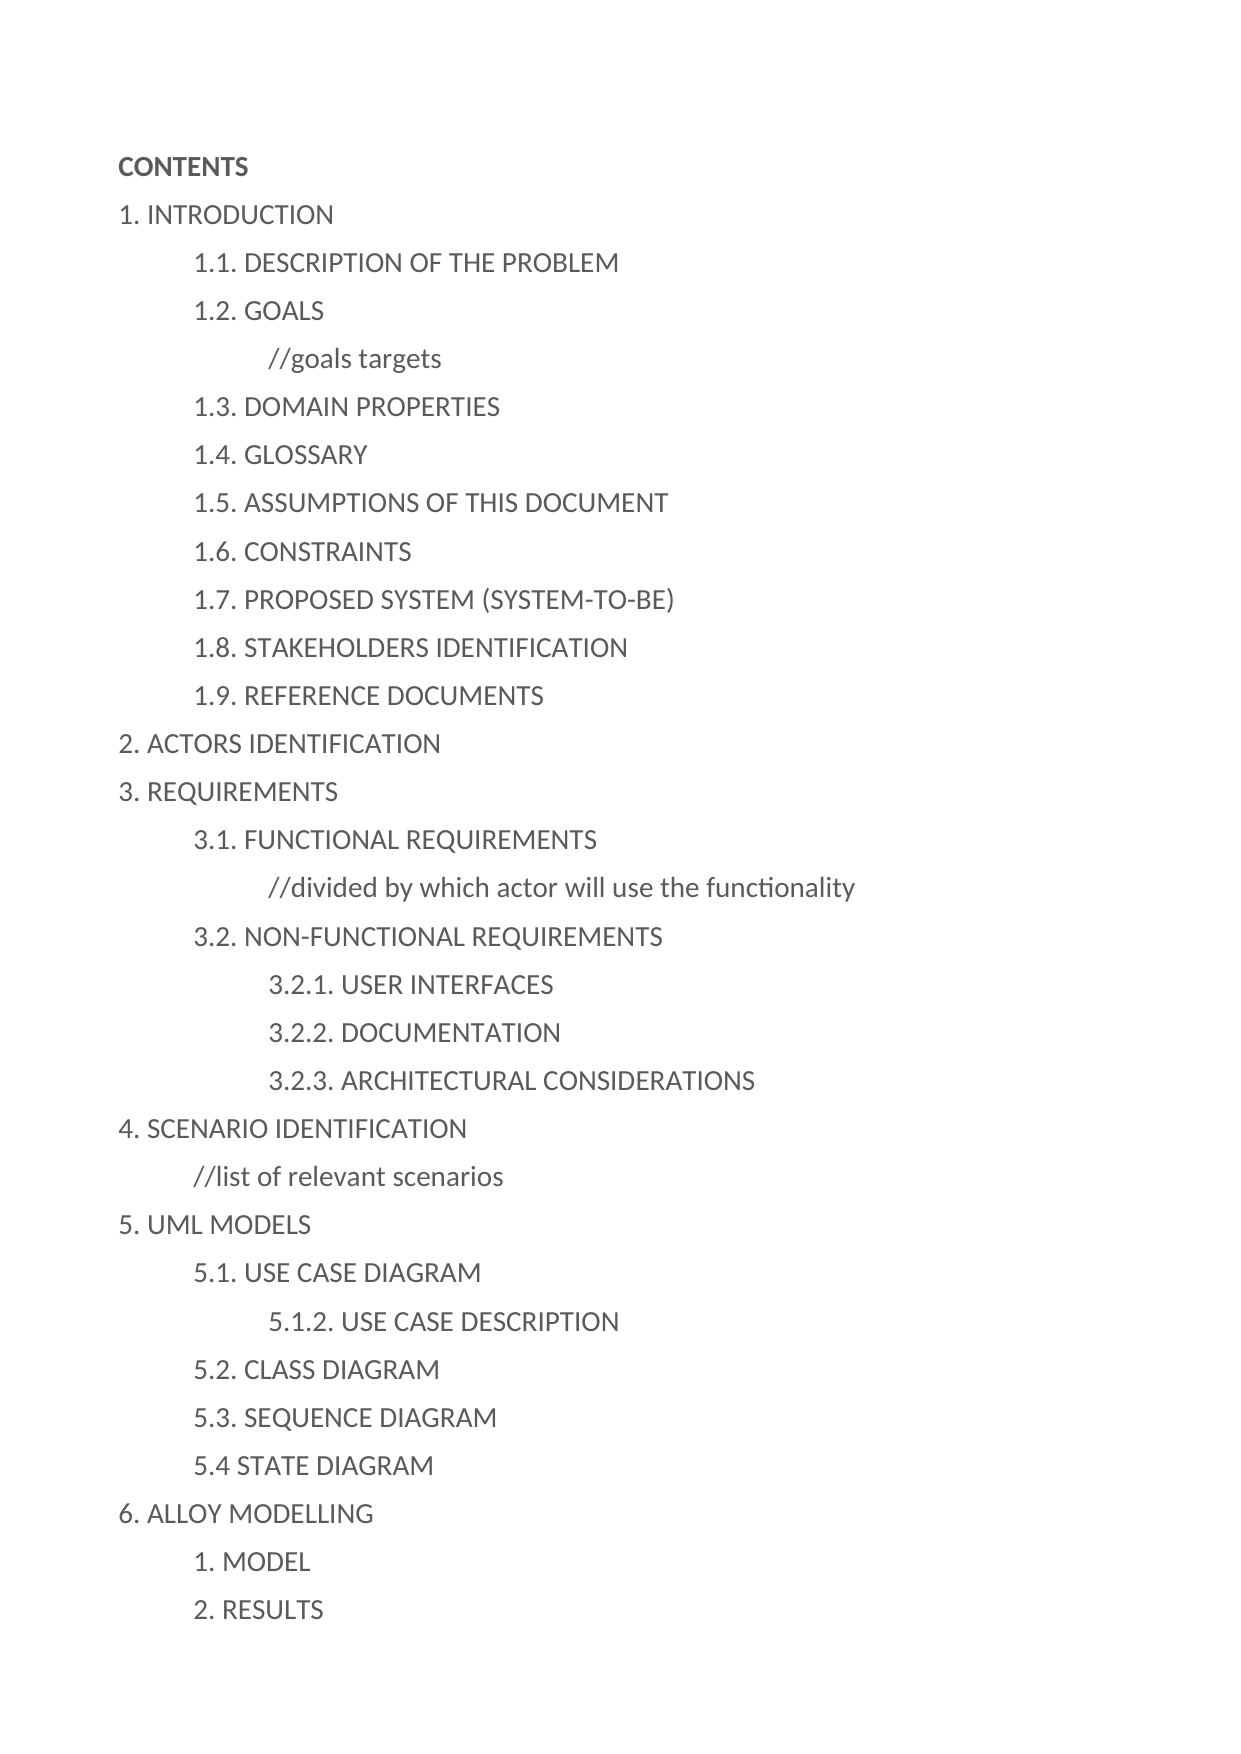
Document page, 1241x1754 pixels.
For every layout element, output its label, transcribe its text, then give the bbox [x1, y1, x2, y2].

subtitle CONTENTS [118, 148, 1122, 183]
text 1.3. DOMAIN PROPERTIES [118, 388, 1122, 424]
text 3.2.3. ARCHITECTURAL CONSIDERATIONS [118, 1062, 1122, 1098]
text 2. ACTORS IDENTIFICATION [118, 725, 1122, 761]
text 1.8. STAKEHOLDERS IDENTIFICATION [118, 629, 1122, 664]
text 1. INTRODUCTION [118, 196, 1122, 231]
text //list of relevant scenarios [118, 1158, 1122, 1194]
subtitle 5.2. CLASS DIAGRAM [118, 1351, 1122, 1386]
text 5. UML MODELS [118, 1206, 1122, 1242]
text 1.7. PROPOSED SYSTEM (SYSTEM-TO-BE) [118, 581, 1122, 616]
text 5.1.2. USE CASE DESCRIPTION [118, 1303, 1122, 1338]
text 5.3. SEQUENCE DIAGRAM [118, 1399, 1122, 1434]
text 1.2. GOALS [118, 292, 1122, 328]
text 3. REQUIREMENTS [118, 773, 1122, 809]
text 6. ALLOY MODELLING [118, 1495, 1122, 1531]
text 4. SCENARIO IDENTIFICATION [118, 1110, 1122, 1146]
text 3.2.2. DOCUMENTATION [118, 1014, 1122, 1049]
text 3.2.1. USER INTERFACES [118, 966, 1122, 1001]
text //divided by which actor will use the functionality [118, 869, 1122, 905]
text 1. MODEL [118, 1543, 1122, 1579]
text 1.4. GLOSSARY [118, 436, 1122, 472]
subtitle 3.2. NON-FUNCTIONAL REQUIREMENTS [118, 918, 1122, 953]
text 5.1. USE CASE DIAGRAM [118, 1254, 1122, 1290]
text 1.9. REFERENCE DOCUMENTS [118, 677, 1122, 713]
text 1.5. ASSUMPTIONS OF THIS DOCUMENT [118, 484, 1122, 520]
text //goals targets [118, 340, 1122, 376]
subtitle 3.1. FUNCTIONAL REQUIREMENTS [118, 821, 1122, 857]
text 1.6. CONSTRAINTS [118, 533, 1122, 568]
subtitle 5.4 STATE DIAGRAM [118, 1447, 1122, 1483]
text 1.1. DESCRIPTION OF THE PROBLEM [118, 244, 1122, 279]
text 2. RESULTS [118, 1591, 1122, 1627]
